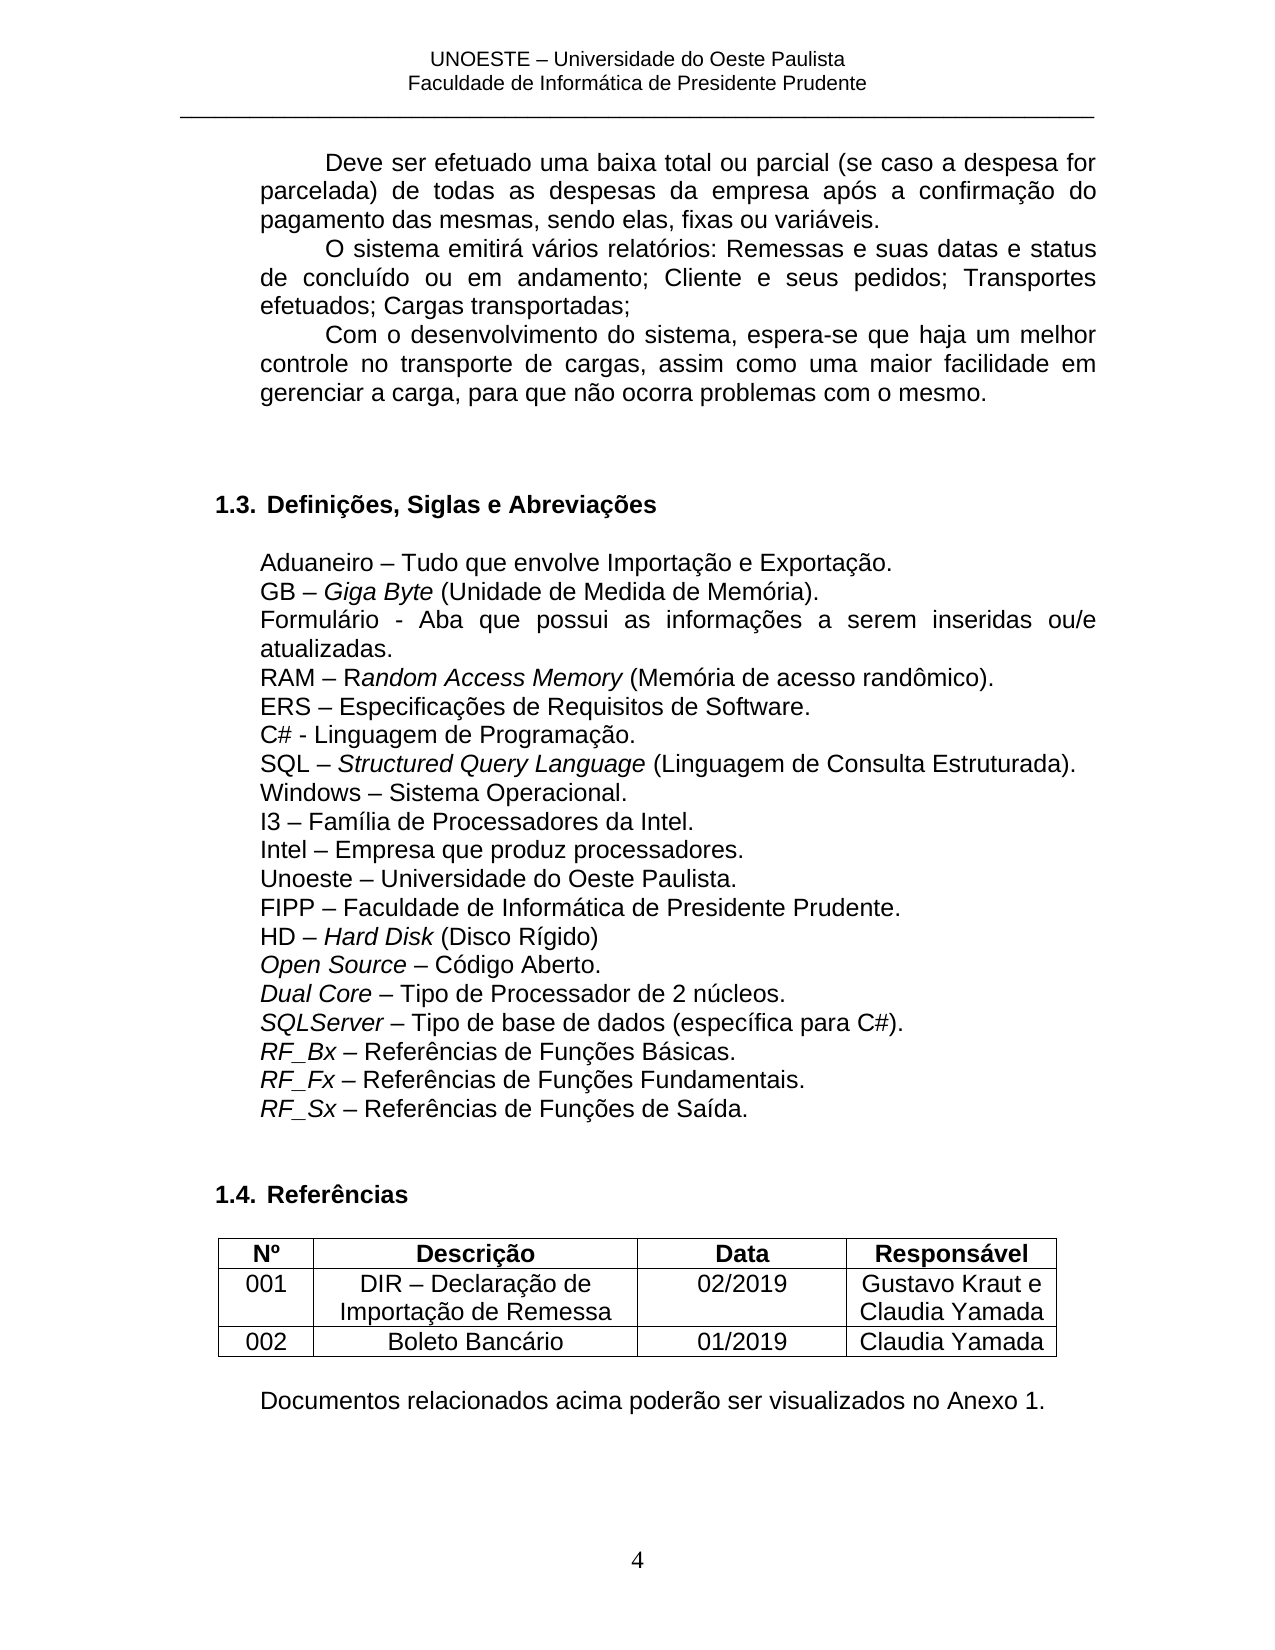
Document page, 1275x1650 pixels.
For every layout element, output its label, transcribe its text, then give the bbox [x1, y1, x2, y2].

table_cell Gustavo Kraut e Claudia Yamada [847, 1269, 1056, 1326]
text FIPP – Faculdade de Informática de Presidente Prudente. [260, 893, 1098, 921]
table_header Descrição [314, 1239, 637, 1267]
text Intel – Empresa que produz processadores. [260, 835, 1098, 864]
table_header Data [638, 1239, 846, 1267]
text Deve ser efetuado uma baixa total ou parcial (se caso a despesa for parcelada) de todas as despesas da empresa após a confirmação do pagamento das mesmas, sendo elas, fixas ou variáveis. [260, 148, 1098, 234]
text C# - Linguagem de Programação. [260, 720, 1098, 749]
text Aduaneiro – Tudo que envolve Importação e Exportação. [186, 548, 1098, 576]
text Unoeste – Universidade do Oeste Paulista. [260, 864, 1098, 893]
list Definições, Siglas e Abreviações [215, 490, 1098, 519]
text RAM – Random Access Memory (Memória de acesso randômico). [260, 663, 1098, 691]
text Open Source – Código Aberto. [260, 950, 1098, 979]
text RF_Fx – Referências de Funções Fundamentais. [260, 1065, 1098, 1094]
text RF_Bx – Referências de Funções Básicas. [260, 1036, 1098, 1065]
text RF_Sx – Referências de Funções de Saída. [260, 1094, 1098, 1123]
text ERS – Especificações de Requisitos de Software. [260, 691, 1098, 720]
text SQL – Structured Query Language (Linguagem de Consulta Estruturada). [260, 749, 1098, 778]
text Dual Core – Tipo de Processador de 2 núcleos. [260, 979, 1098, 1008]
table_cell DIR – Declaração de Importação de Remessa [314, 1269, 637, 1326]
table_header Nº [219, 1239, 313, 1267]
text SQLServer – Tipo de base de dados (específica para C#). [260, 1008, 1098, 1036]
table_header Responsável [847, 1239, 1056, 1267]
text HD – Hard Disk (Disco Rígido) [260, 921, 1098, 950]
table_cell 001 [219, 1269, 313, 1326]
text Formulário - Aba que possui as informações a serem inseridas ou/e atualizadas. [260, 605, 1098, 663]
text O sistema emitirá vários relatórios: Remessas e suas datas e status de concluído ou em andamento; Cliente e seus pedidos; Transportes efetuados; Cargas transportadas; [260, 234, 1098, 320]
table_cell 002 [219, 1327, 313, 1356]
text Windows – Sistema Operacional. [260, 778, 1098, 806]
text I3 – Família de Processadores da Intel. [260, 806, 1098, 835]
table_cell Claudia Yamada [847, 1327, 1056, 1356]
text GB – Giga Byte (Unidade de Medida de Memória). [186, 576, 1098, 605]
text Com o desenvolvimento do sistema, espera-se que haja um melhor controle no transporte de cargas, assim como uma maior facilidade em gerenciar a carga, para que não ocorra problemas com o mesmo. [260, 320, 1098, 406]
table_cell 02/2019 [638, 1269, 846, 1326]
text Documentos relacionados acima poderão ser visualizados no Anexo 1. [260, 1386, 1098, 1414]
table_cell 01/2019 [638, 1327, 846, 1356]
list Referências [215, 1180, 1098, 1209]
table_cell Boleto Bancário [314, 1327, 637, 1356]
